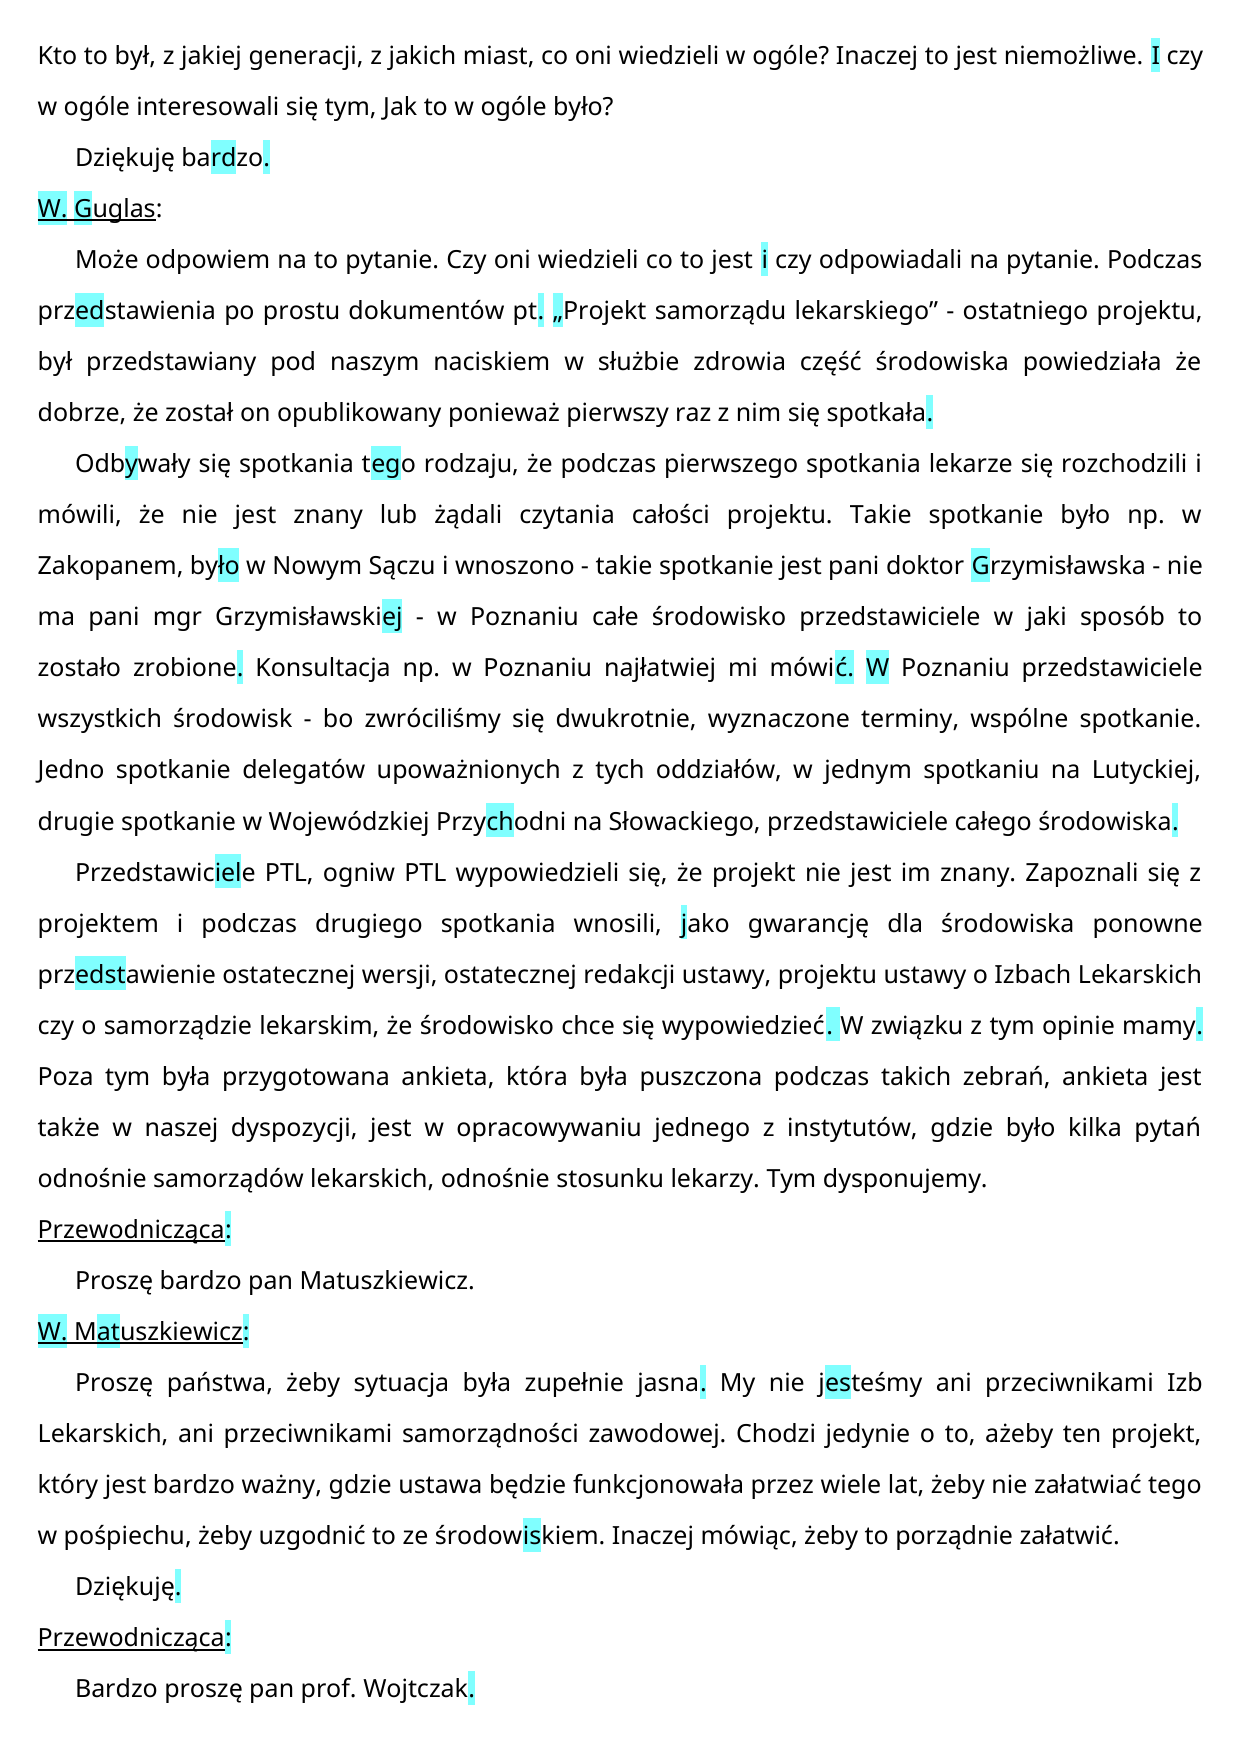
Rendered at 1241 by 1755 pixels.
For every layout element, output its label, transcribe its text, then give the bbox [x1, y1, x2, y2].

text Kto to był, z jakiej generacji, z jakich miast, co oni wiedzieli w ogóle? Inaczej to jest niemożliwe. I czy w ogóle interesowali się tym, Jak to w ogóle było? [37, 37, 1203, 123]
text W. Guglas: [37, 191, 1203, 225]
text Dziękuję bardzo. [37, 139, 1203, 174]
text Przewodnicząca: [37, 1211, 1203, 1246]
text Bardzo proszę pan prof. Wojtczak. [37, 1671, 1203, 1705]
text Przewodnicząca: [37, 1620, 1203, 1654]
text Proszę bardzo pan Matuszkiewicz. [37, 1262, 1203, 1297]
text Proszę państwa, żeby sytuacja była zupełnie jasna. My nie jesteśmy ani przeciwnikami Izb Lekarskich, ani przeciwnikami samorządności zawodowej. Chodzi jedynie o to, ażeby ten projekt, który jest bardzo ważny, gdzie ustawa będzie funkcjonowała przez wiele lat, żeby nie załatwiać tego w pośpiechu, żeby uzgodnić to ze środowiskiem. Inaczej mówiąc, żeby to porządnie załatwić. [37, 1364, 1203, 1552]
text Dziękuję. [37, 1569, 1203, 1603]
text Odbywały się spotkania tego rodzaju, że podczas pierwszego spotkania lekarze się rozchodzili i mówili, że nie jest znany lub żądali czytania całości projektu. Takie spotkanie było np. w Zakopanem, było w Nowym Sączu i wnoszono - takie spotkanie jest pani doktor Grzymisławska - nie ma pani mgr Grzymisławskiej - w Poznaniu całe środowisko przedstawiciele w jaki sposób to zostało zrobione. Konsultacja np. w Poznaniu najłatwiej mi mówić. W Poznaniu przedstawiciele wszystkich środowisk - bo zwróciliśmy się dwukrotnie, wyznaczone terminy, wspólne spotkanie. Jedno spotkanie delegatów upoważnionych z tych oddziałów, w jednym spotkaniu na Lutyckiej, drugie spotkanie w Wojewódzkiej Przychodni na Słowackiego, przedstawiciele całego środowiska. [37, 446, 1203, 837]
text Przedstawiciele PTL, ogniw PTL wypowiedzieli się, że projekt nie jest im znany. Zapoznali się z projektem i podczas drugiego spotkania wnosili, jako gwarancję dla środowiska ponowne przedstawienie ostatecznej wersji, ostatecznej redakcji ustawy, projektu ustawy o Izbach Lekarskich czy o samorządzie lekarskim, że środowisko chce się wypowiedzieć. W związku z tym opinie mamy. Poza tym była przygotowana ankieta, która była puszczona podczas takich zebrań, ankieta jest także w naszej dyspozycji, jest w opracowywaniu jednego z instytutów, gdzie było kilka pytań odnośnie samorządów lekarskich, odnośnie stosunku lekarzy. Tym dysponujemy. [37, 854, 1203, 1194]
text Może odpowiem na to pytanie. Czy oni wiedzieli co to jest i czy odpowiadali na pytanie. Podczas przedstawienia po prostu dokumentów pt. „Projekt samorządu lekarskiego” - ostatniego projektu, był przedstawiany pod naszym naciskiem w służbie zdrowia część środowiska powiedziała że dobrze, że został on opublikowany ponieważ pierwszy raz z nim się spotkała. [37, 242, 1203, 429]
text W. Matuszkiewicz: [37, 1313, 1203, 1348]
